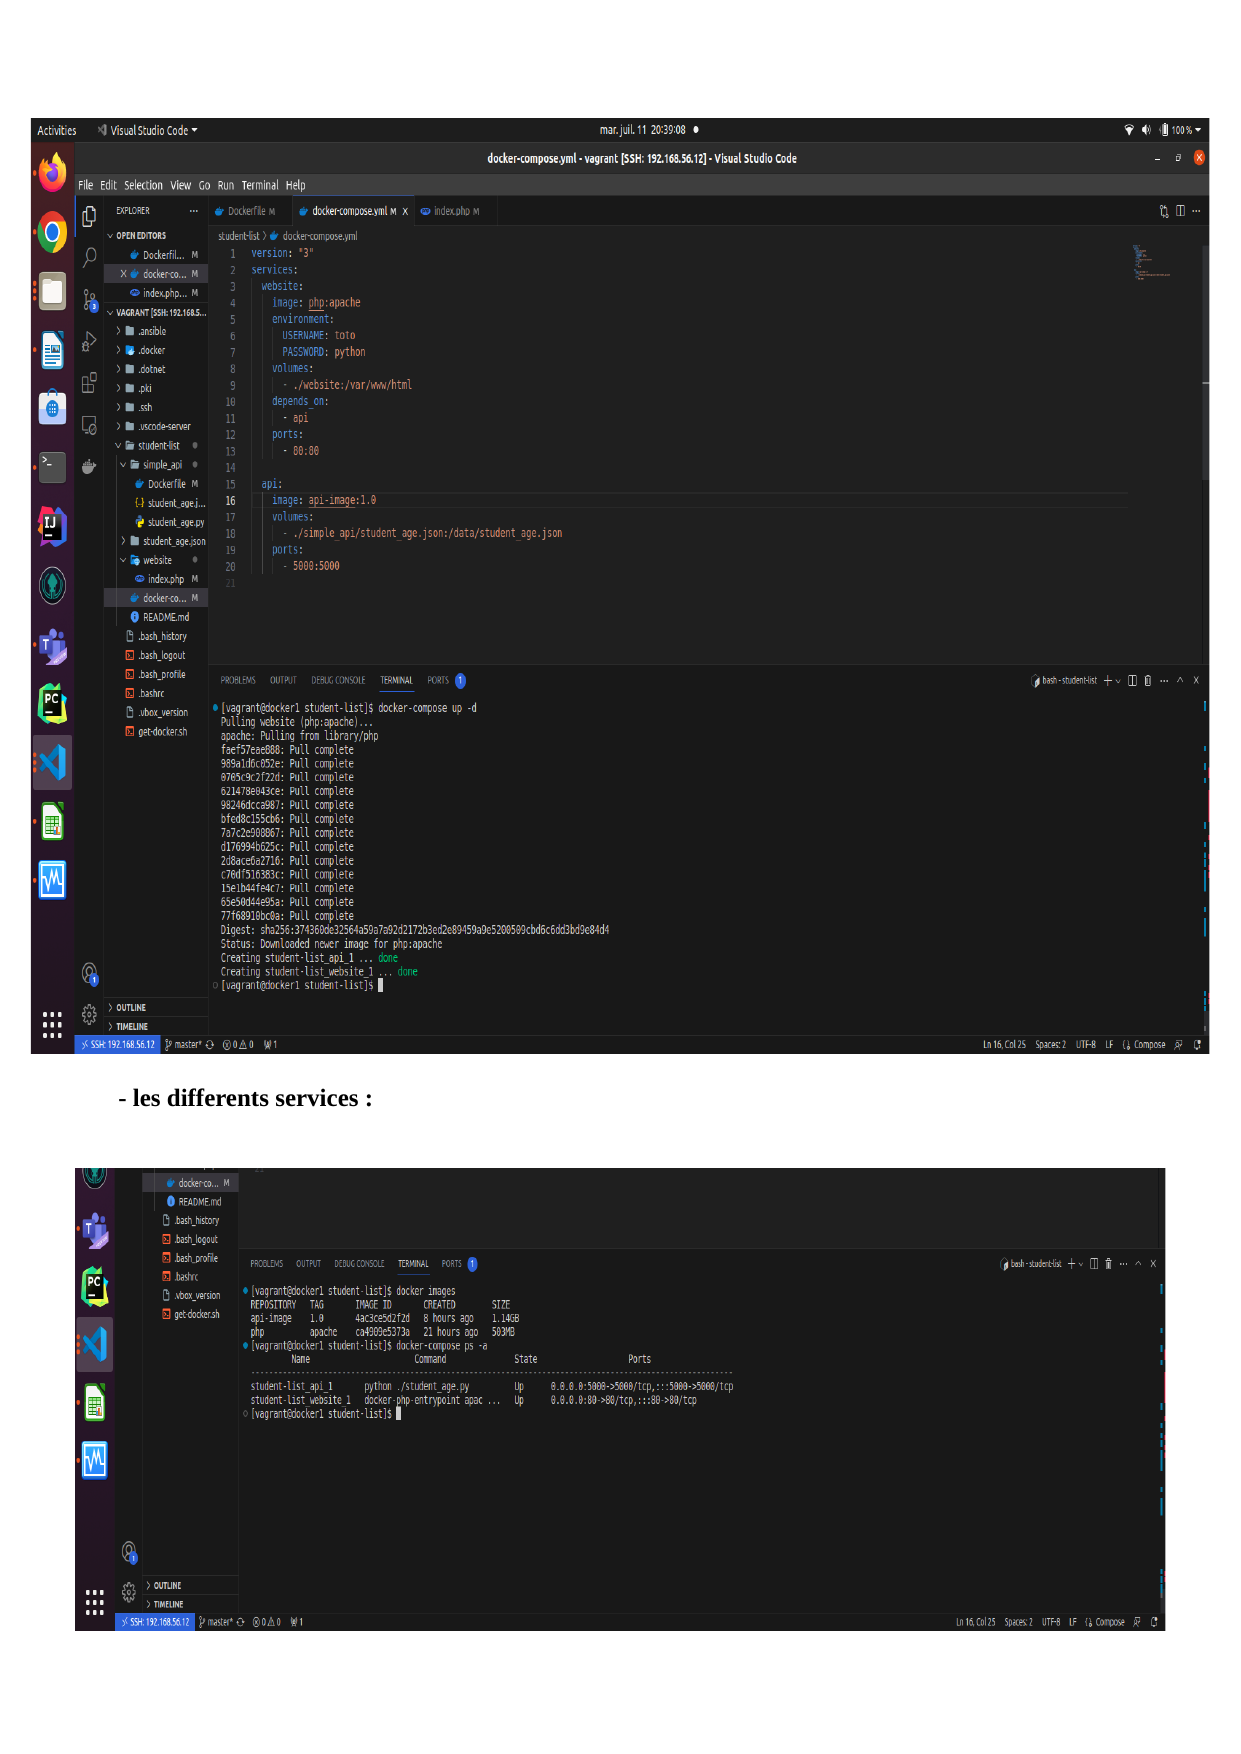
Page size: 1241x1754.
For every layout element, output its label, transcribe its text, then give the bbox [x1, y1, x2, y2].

text - les differents services : [118, 1083, 1122, 1111]
picture [30, 118, 1210, 1054]
